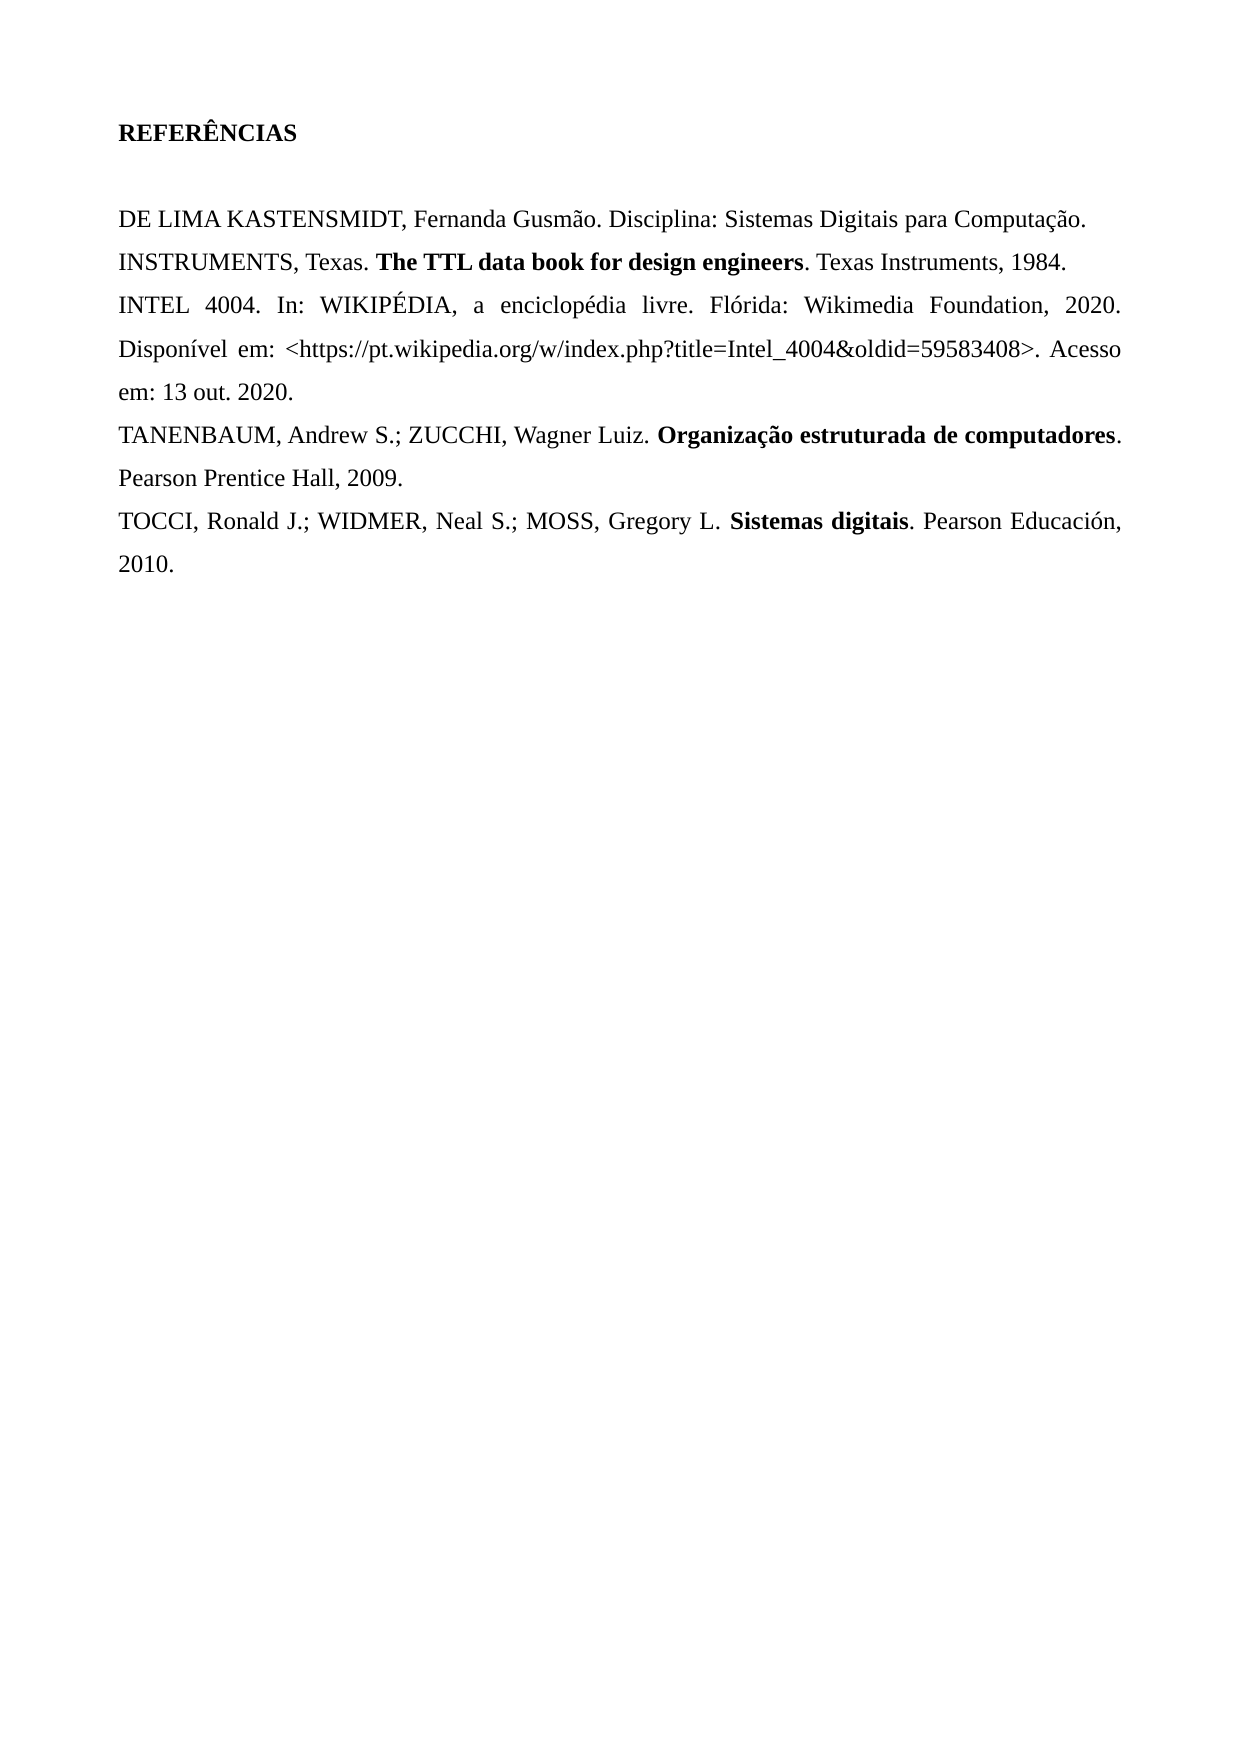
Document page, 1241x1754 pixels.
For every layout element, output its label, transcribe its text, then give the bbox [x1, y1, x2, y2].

text DE LIMA KASTENSMIDT, Fernanda Gusmão. Disciplina: Sistemas Digitais para Computação. [118, 204, 1122, 233]
text REFERÊNCIAS [118, 118, 1122, 147]
text INTEL 4004. In: WIKIPÉDIA, a enciclopédia livre. Flórida: Wikimedia Foundation, 2020. Disponível em: <https://pt.wikipedia.org/w/index.php?title=Intel_4004&oldid=59583408>. Acesso em: 13 out. 2020. [118, 291, 1122, 406]
text TOCCI, Ronald J.; WIDMER, Neal S.; MOSS, Gregory L. Sistemas digitais. Pearson Educación, 2010. [118, 506, 1122, 578]
text INSTRUMENTS, Texas. The TTL data book for design engineers. Texas Instruments, 1984. [118, 247, 1122, 276]
text TANENBAUM, Andrew S.; ZUCCHI, Wagner Luiz. Organização estruturada de computadores. Pearson Prentice Hall, 2009. [118, 420, 1122, 492]
